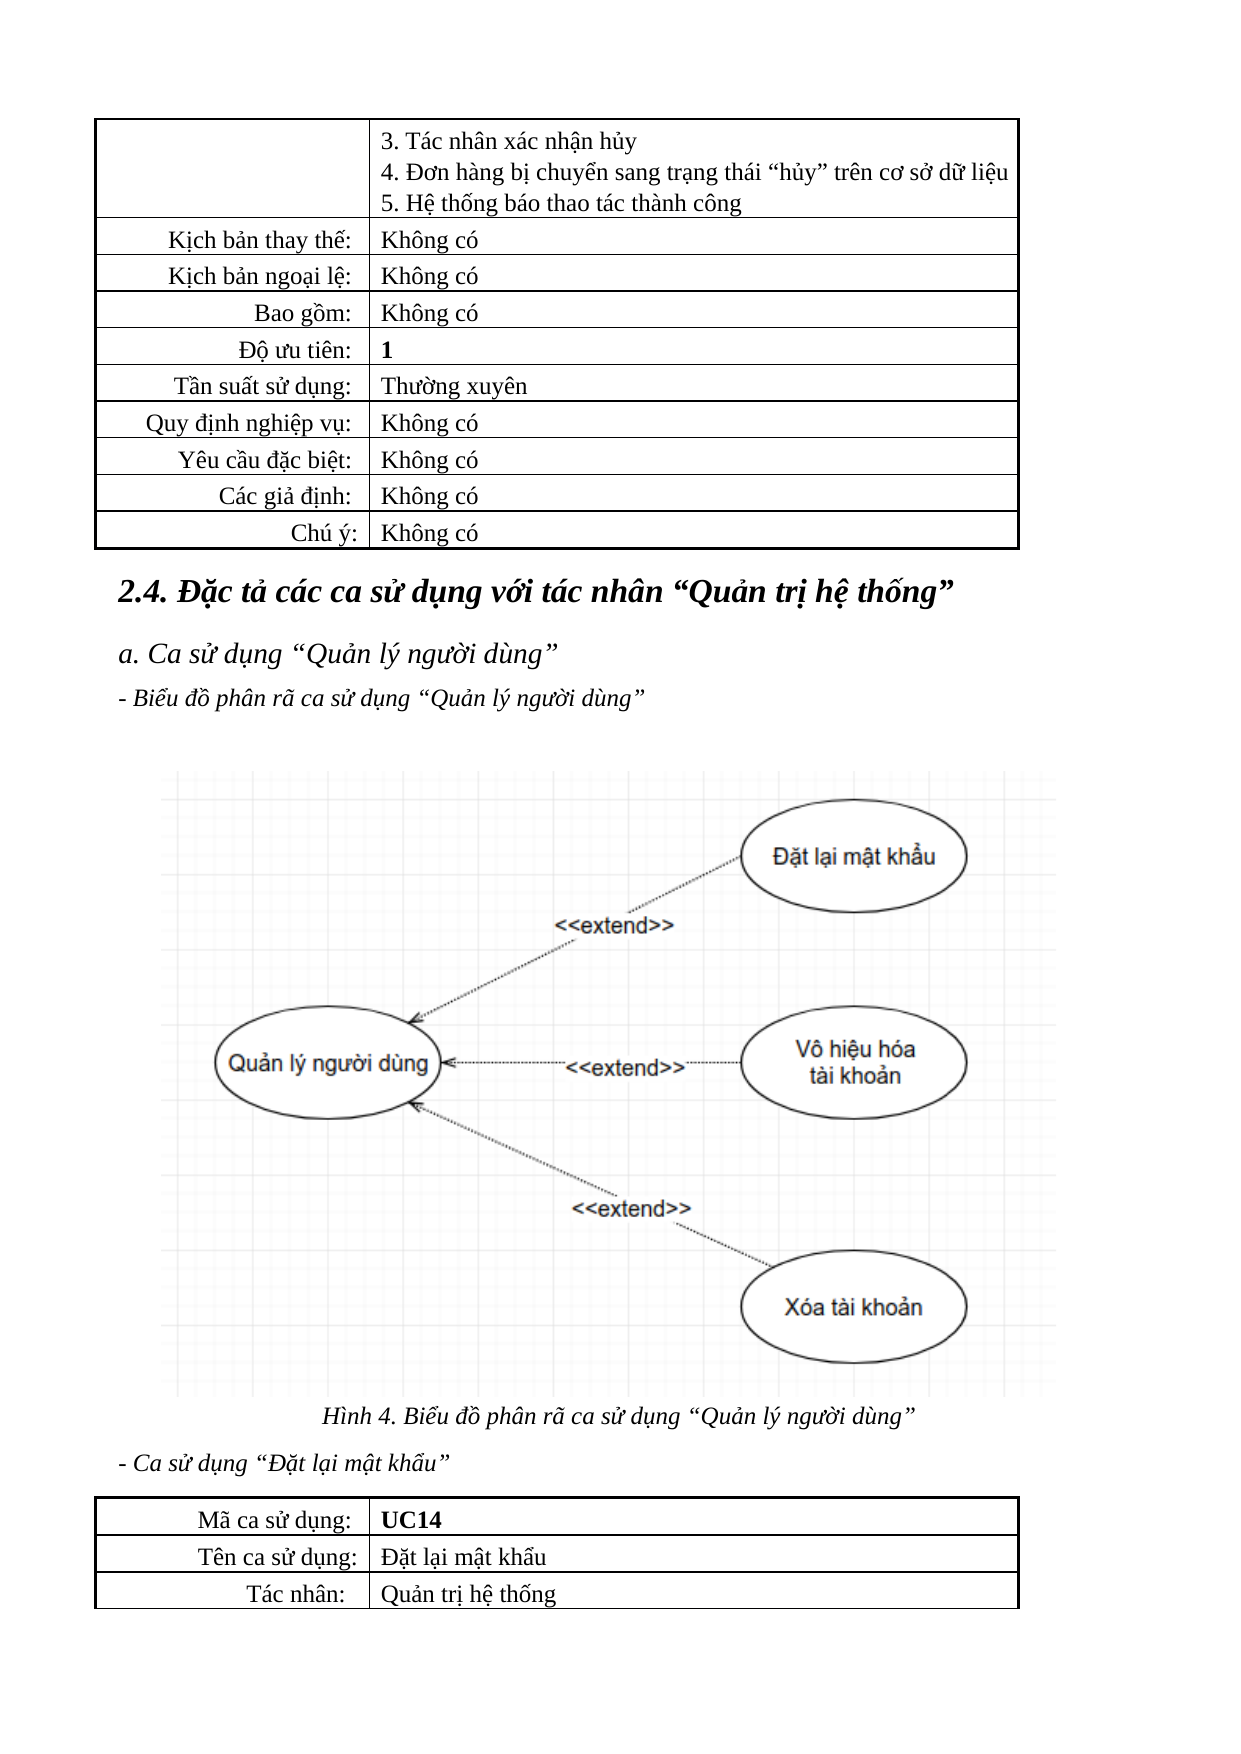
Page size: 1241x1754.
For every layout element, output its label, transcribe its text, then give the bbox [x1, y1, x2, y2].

text - Ca sử dụng “Đặt lại mật khẩu” [118, 1448, 1122, 1477]
table_cell Yêu cầu đặc biệt: [97, 438, 369, 473]
table_cell Quản trị hệ thống [370, 1573, 1017, 1608]
table_cell Không có [370, 475, 1017, 510]
table_cell Tên ca sử dụng: [97, 1536, 369, 1571]
table_cell 1 [370, 328, 1017, 363]
table_cell Độ ưu tiên: [97, 328, 369, 363]
text Hình 4. Biểu đồ phân rã ca sử dụng “Quản lý người dùng” [118, 778, 1122, 1429]
table_header UC14 [370, 1499, 1017, 1534]
table_cell Không có [370, 218, 1017, 253]
table_cell Kịch bản thay thế: [97, 218, 369, 253]
table_header Mã ca sử dụng: [97, 1499, 369, 1534]
picture [161, 771, 1057, 1397]
table_cell Không có [370, 402, 1017, 437]
table_cell Kịch bản ngoại lệ: [97, 255, 369, 290]
table_cell Thường xuyên [370, 365, 1017, 400]
table_cell Đặt lại mật khẩu [370, 1536, 1017, 1571]
table_cell Không có [370, 438, 1017, 473]
table_cell Bao gồm: [97, 292, 369, 327]
subtitle a. Ca sử dụng “Quản lý người dùng” [118, 637, 1122, 670]
table_cell Chú ý: [97, 512, 369, 547]
table_cell Quy định nghiệp vụ: [97, 402, 369, 437]
text - Biểu đồ phân rã ca sử dụng “Quản lý người dùng” [118, 683, 1122, 712]
table_cell Các giả định: [97, 475, 369, 510]
table_cell Không có [370, 292, 1017, 327]
table_cell Tác nhân: [97, 1573, 369, 1608]
table_cell Tần suất sử dụng: [97, 365, 369, 400]
table_cell Không có [370, 255, 1017, 290]
subtitle 2.4. Đặc tả các ca sử dụng với tác nhân “Quản trị hệ thống” [118, 571, 1122, 609]
table_cell [97, 120, 369, 217]
table_cell 3. Tác nhân xác nhận hủy 4. Đơn hàng bị chuyển sang trạng thái “hủy” trên cơ sở dữ liệu 5. Hệ thống báo thao tác thành công [370, 120, 1017, 217]
table_cell Không có [370, 512, 1017, 547]
